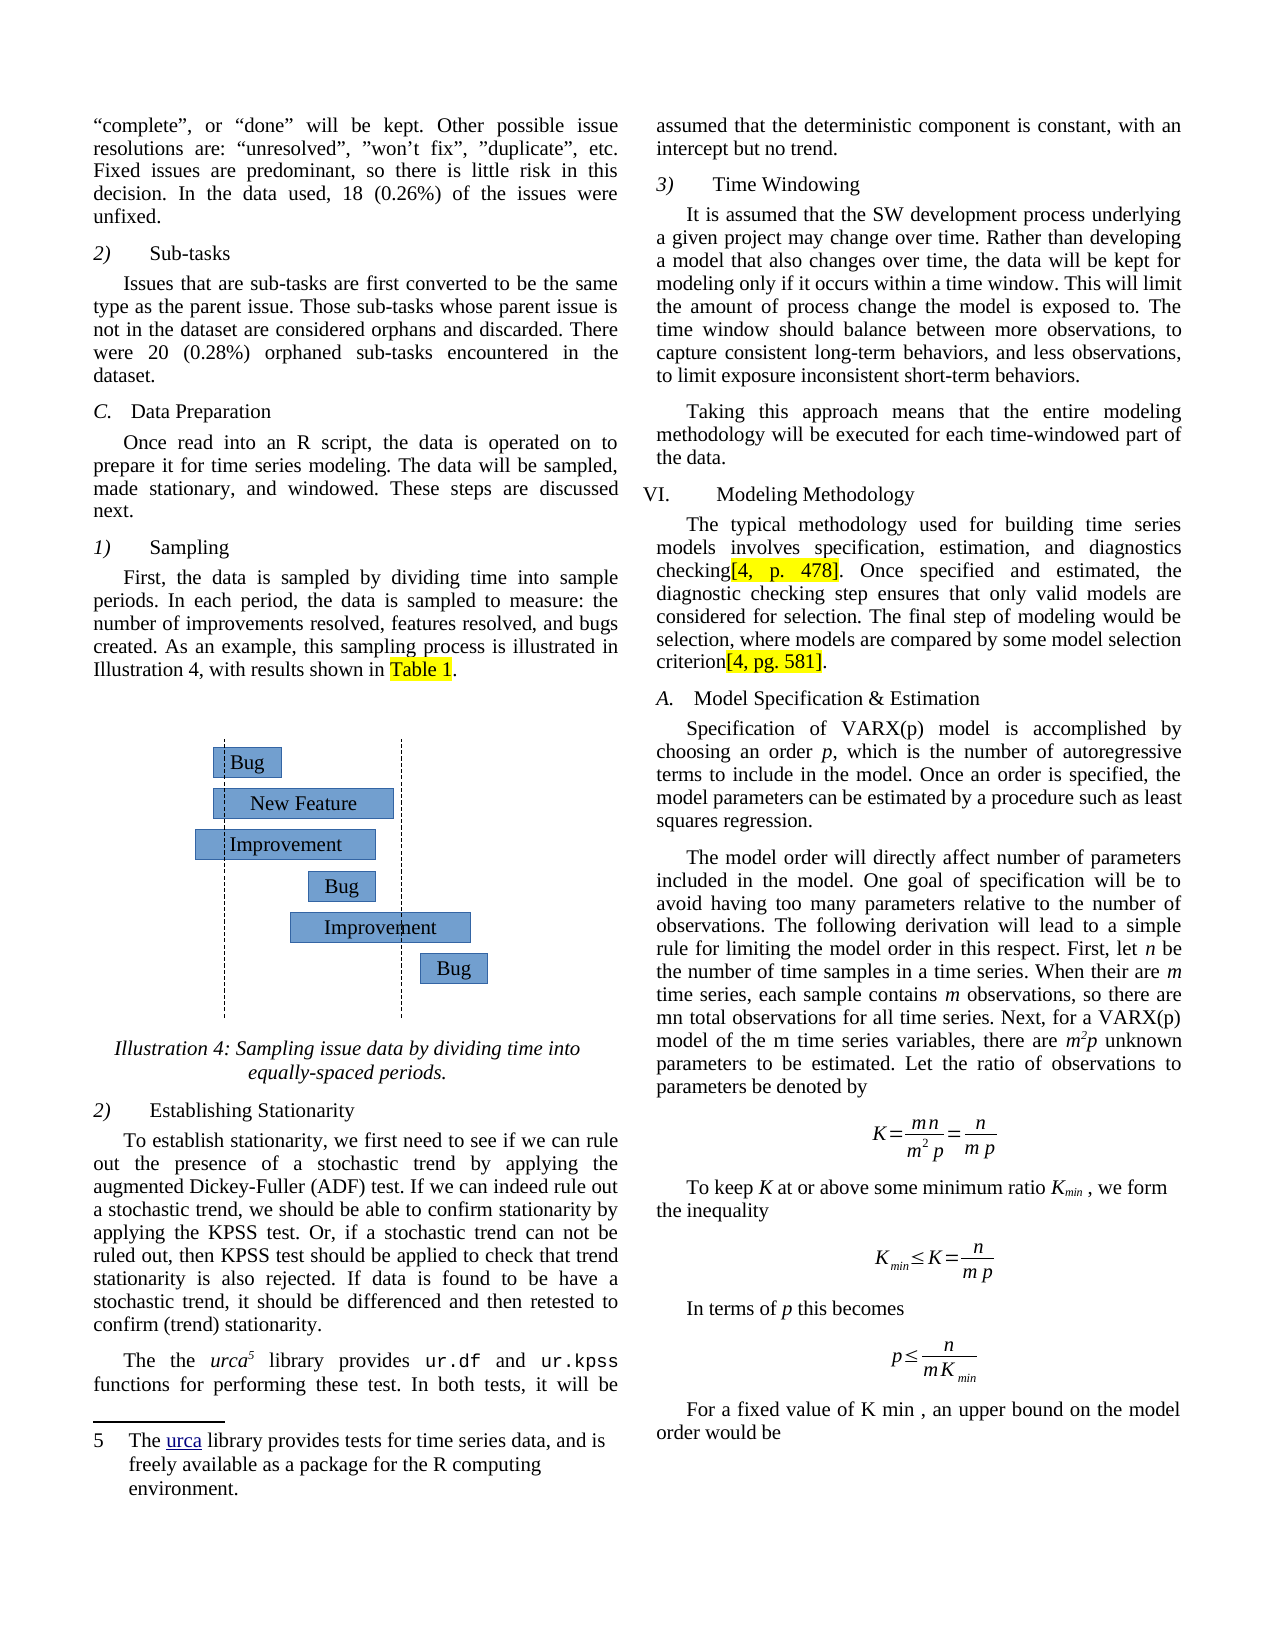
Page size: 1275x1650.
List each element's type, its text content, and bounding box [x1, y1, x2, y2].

text The model order will directly affect number of parameters included in the model. One goal of specification will be to avoid having too many parameters relative to the number of observations. The following derivation will lead to a simple rule for limiting the model order in this respect. First, let n be the number of time samples in a time series. When their are m time series, each sample contains m observations, so there are mn total observations for all time series. Next, for a VARX(p) model of the m time series variables, there are m2p unknown parameters to be estimated. Let the ratio of observations to parameters be denoted by [656, 844, 1182, 1098]
subtitle Model Specification & Estimation [656, 686, 1182, 710]
text In terms of p this becomes [656, 1296, 1182, 1320]
subtitle Sub-tasks [93, 241, 619, 265]
text The urca library provides tests for time series data, and is freely available as a package for the R computing environment. [93, 1428, 619, 1500]
text It is assumed that the SW development process underlying a given project may change over time. Rather than developing a model that also changes over time, the data will be kept for modeling only if it occurs within a time window. This will limit the amount of process change the model is exposed to. The time window should balance between more observations, to capture consistent long-term behaviors, and less observations, to limit exposure inconsistent short-term behaviors. [656, 202, 1182, 387]
subtitle Establishing Stationarity [93, 693, 619, 1122]
text To keep K at or above some minimum ratio Kmin , we form the inequality [656, 1175, 1182, 1222]
text To establish stationarity, we first need to see if we can rule out the presence of a stochastic trend by applying the augmented Dickey-Fuller (ADF) test. If we can indeed rule out a stochastic trend, we should be able to confirm stationarity by applying the KPSS test. Or, if a stochastic trend can not be ruled out, then KPSS test should be applied to check that trend stationarity is also rejected. If data is found to be have a stochastic trend, it should be differenced and then retested to confirm (trend) stationarity. [93, 1128, 619, 1336]
text assumed that the deterministic component is constant, with an intercept but no trend. [656, 112, 1182, 159]
text First, the data is sampled by dividing time into sample periods. In each period, the data is sampled to measure: the number of improvements resolved, features resolved, and bugs created. As an example, this sampling process is illustrated in Illustration 4, with results shown in Table 1. [93, 565, 619, 681]
subtitle Time Windowing [656, 172, 1182, 196]
list Illustration 4: Sampling issue data by dividing time into equally-spaced periods. [97, 726, 598, 1084]
subtitle Modeling Methodology [656, 482, 1182, 506]
text The typical methodology used for building time series models involves specification, estimation, and diagnostics checking[4, p. 478]. Once specified and estimated, the diagnostic checking step ensures that only valid models are considered for selection. The final step of modeling would be selection, where models are compared by some model selection criterion[4, pg. 581]. [656, 512, 1182, 673]
text “complete”, or “done” will be kept. Other possible issue resolutions are: “unresolved”, ”won’t fix”, ”duplicate”, etc. Fixed issues are predominant, so there is little risk in this decision. In the data used, 18 (0.26%) of the issues were unfixed. [93, 112, 619, 228]
text Taking this approach means that the entire modeling methodology will be executed for each time-windowed part of the data. [656, 399, 1182, 469]
text Issues that are sub-tasks are first converted to be the same type as the parent issue. Those sub-tasks whose parent issue is not in the dataset are considered orphans and discarded. There were 20 (0.28%) orphaned sub-tasks encountered in the dataset. [93, 271, 619, 387]
text The the urca library provides ur.df and ur.kpss functions for performing these test. In both tests, it will be [93, 1348, 619, 1396]
text Once read into an R script, the data is operated on to prepare it for time series modeling. The data will be sampled, made stationary, and windowed. These steps are discussed next. [93, 429, 619, 522]
subtitle Sampling [93, 535, 619, 559]
text Specification of VARX(p) model is accomplished by choosing an order p, which is the number of autoregressive terms to include in the model. Once an order is specified, the model parameters can be estimated by a procedure such as least squares regression. [656, 716, 1182, 832]
subtitle Data Preparation [93, 399, 619, 423]
text For a fixed value of K min , an upper bound on the model order would be [656, 1397, 1182, 1444]
